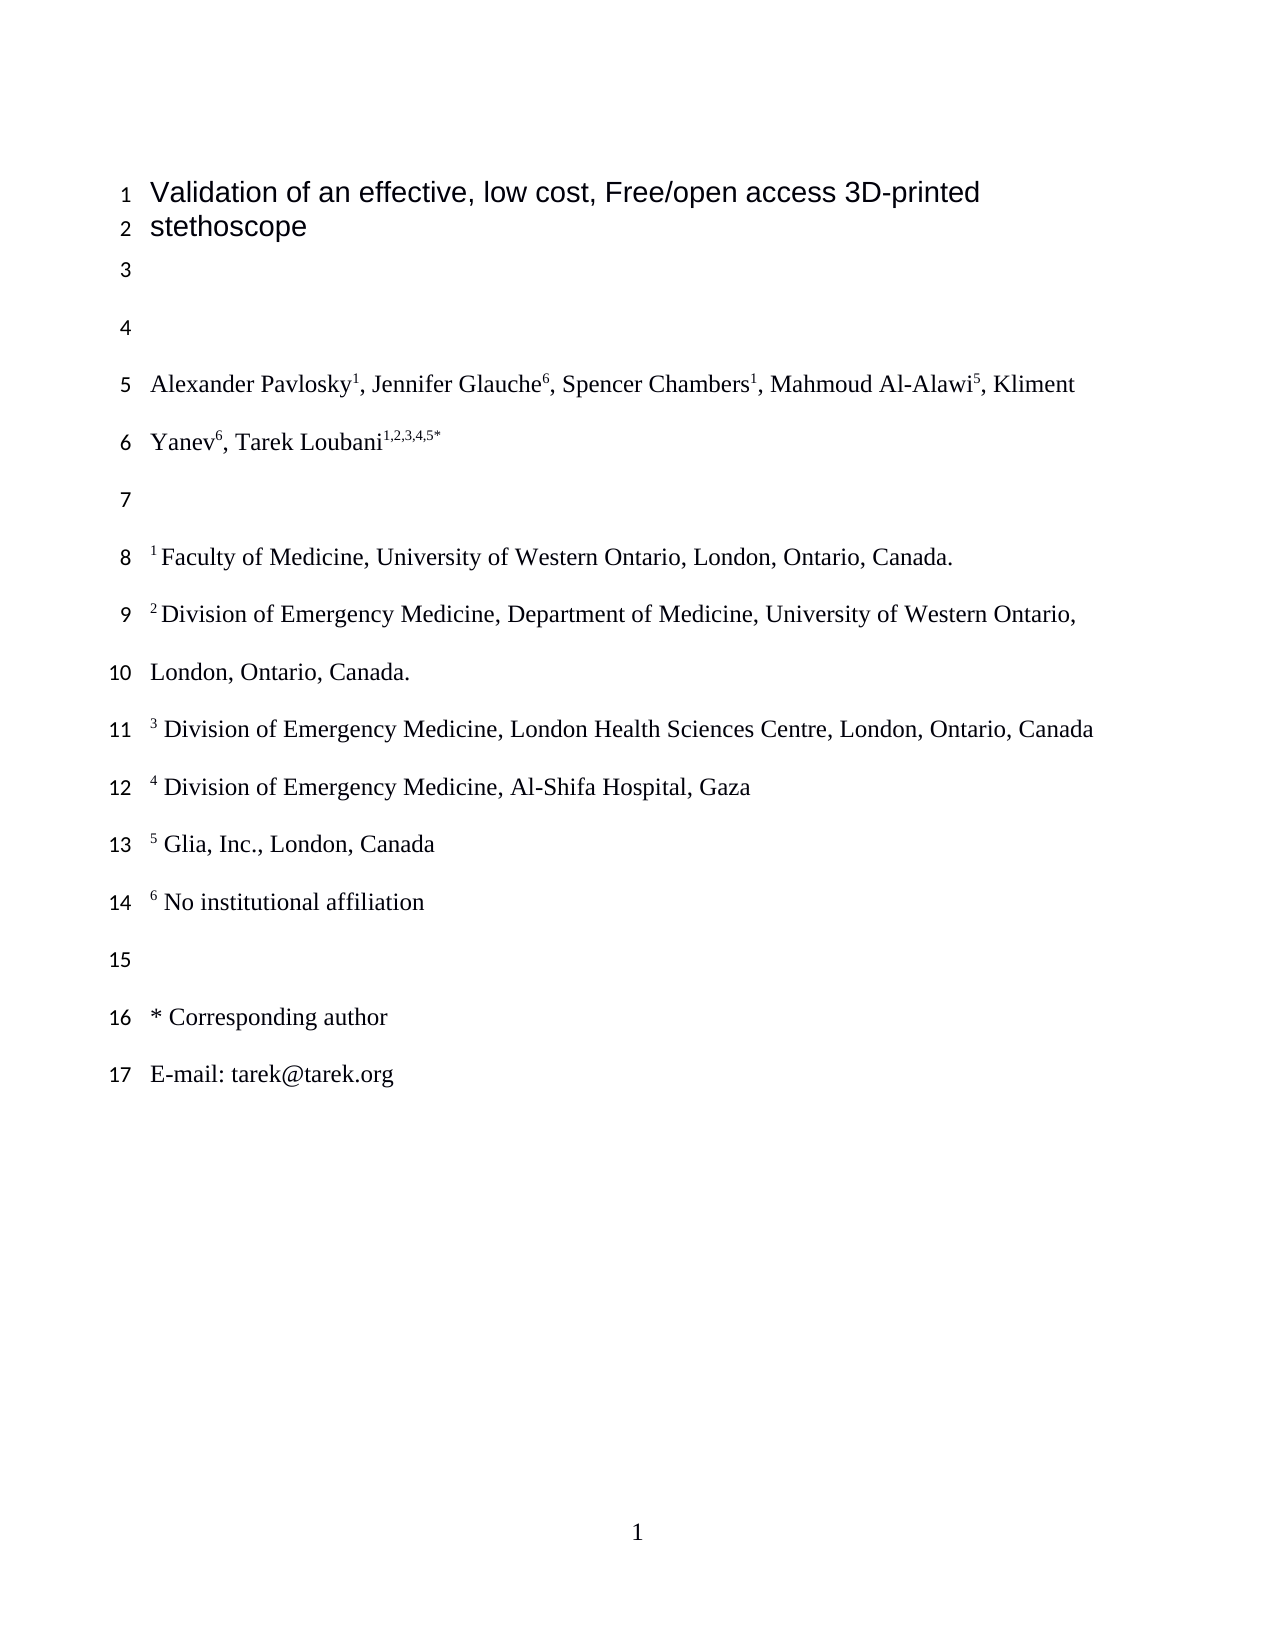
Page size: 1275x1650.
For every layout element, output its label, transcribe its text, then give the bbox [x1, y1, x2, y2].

text 4 Division of Emergency Medicine, Al-Shifa Hospital, Gaza [150, 772, 1125, 801]
text 6 No institutional affiliation [150, 887, 1125, 916]
text Alexander Pavlosky1, Jennifer Glauche6, Spencer Chambers1, Mahmoud Al-Alawi5, Kliment Yanev6, Tarek Loubani1,2,3,4,5* [150, 369, 1125, 456]
text E-mail: tarek@tarek.org [150, 1059, 1125, 1088]
text * Corresponding author [150, 1002, 1125, 1031]
title Validation of an effective, low cost, Free/open access 3D-printed stethoscope [150, 175, 1125, 242]
text 5 Glia, Inc., London, Canada [150, 829, 1125, 858]
text 1 Faculty of Medicine, University of Western Ontario, London, Ontario, Canada. [150, 542, 1125, 571]
text 2 Division of Emergency Medicine, Department of Medicine, University of Western Ontario, London, Ontario, Canada. [150, 599, 1125, 686]
text 3 Division of Emergency Medicine, London Health Sciences Centre, London, Ontario, Canada [150, 714, 1125, 743]
